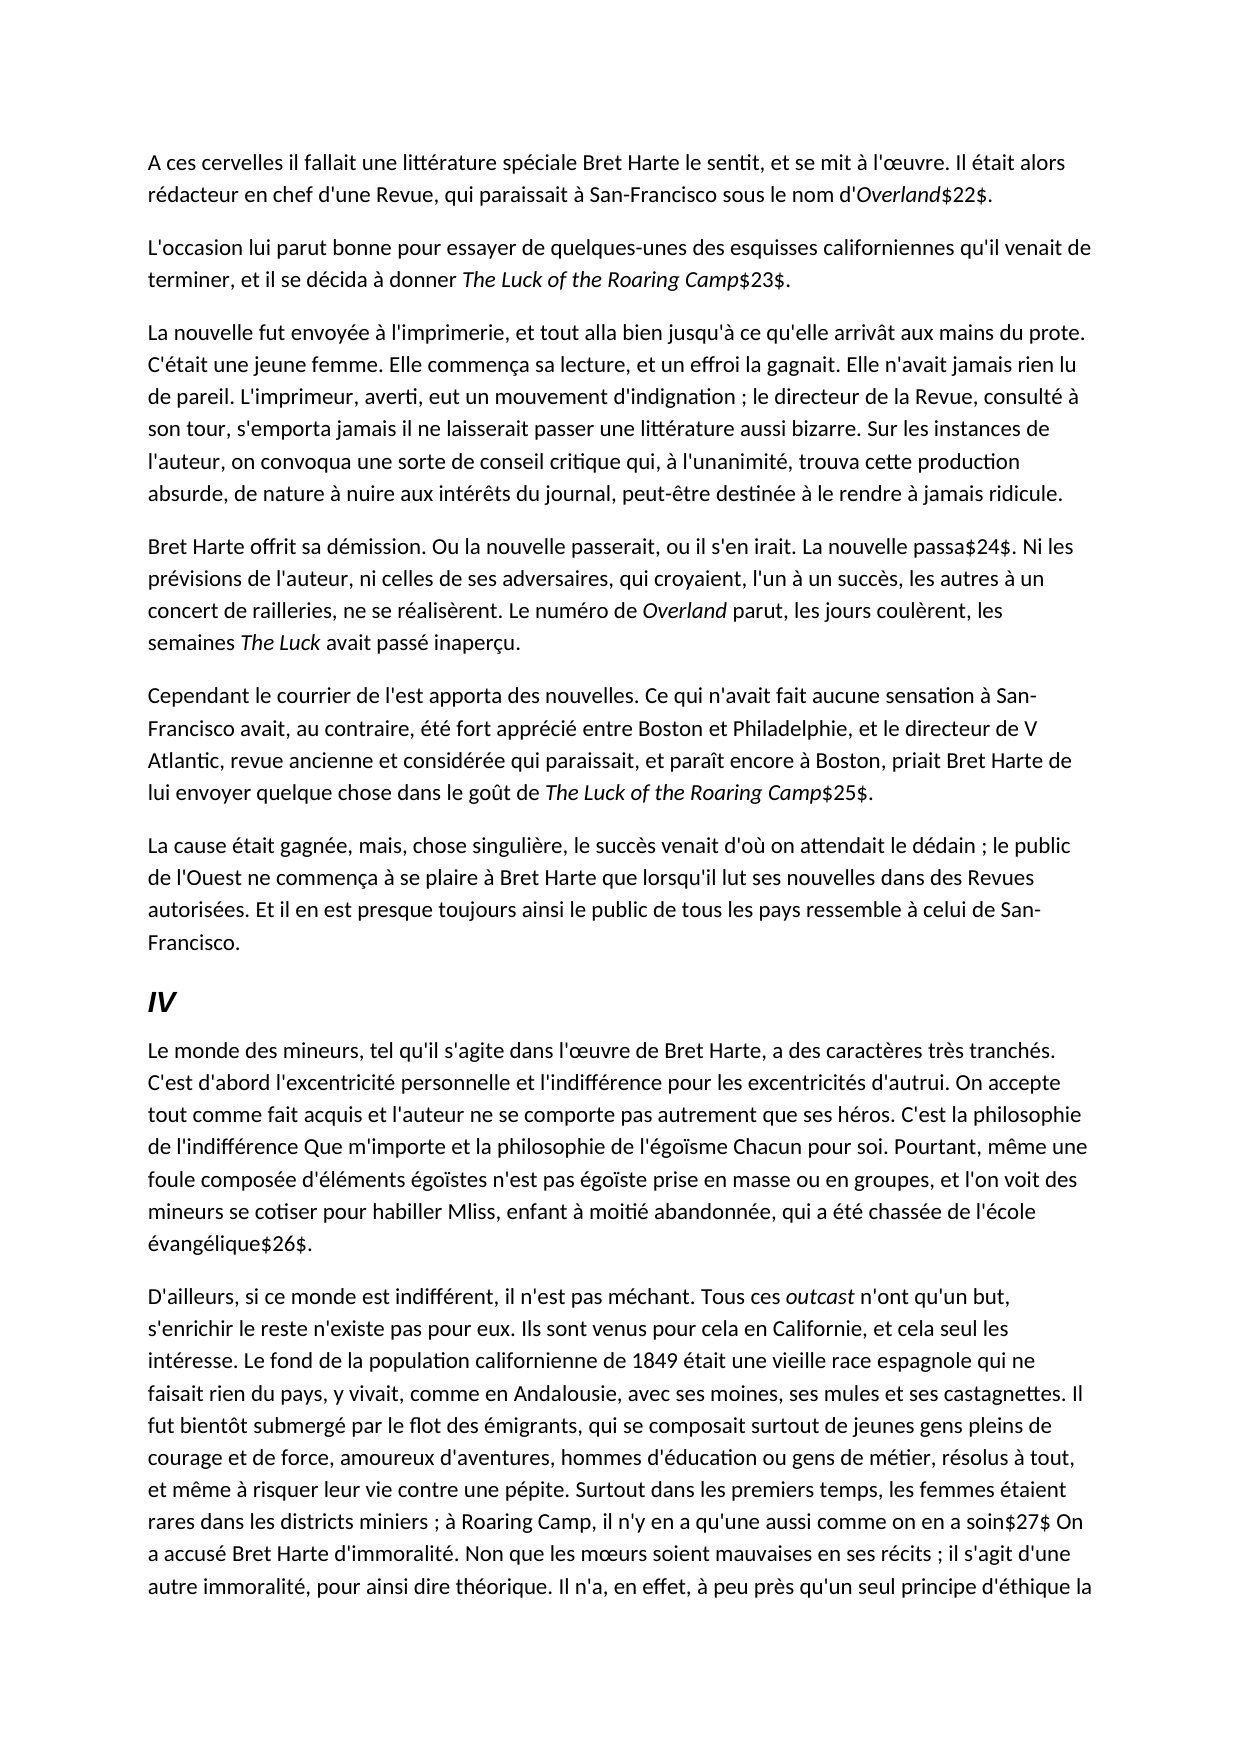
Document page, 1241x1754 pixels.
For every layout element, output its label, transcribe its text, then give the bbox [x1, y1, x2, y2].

text Cependant le courrier de l'est apporta des nouvelles. Ce qui n'avait fait aucune sensation à San-Francisco avait, au contraire, été fort apprécié entre Boston et Philadelphie, et le directeur de V Atlantic, revue ancienne et considérée qui paraissait, et paraît encore à Boston, priait Bret Harte de lui envoyer quelque chose dans le goût de The Luck of the Roaring Camp$25$. [148, 682, 1093, 806]
text L'occasion lui parut bonne pour essayer de quelques-unes des esquisses californiennes qu'il venait de terminer, et il se décida à donner The Luck of the Roaring Camp$23$. [148, 233, 1093, 293]
text A ces cervelles il fallait une littérature spéciale Bret Harte le sentit, et se mit à l'œuvre. Il était alors rédacteur en chef d'une Revue, qui paraissait à San-Francisco sous le nom d'Overland$22$. [148, 148, 1093, 208]
text La nouvelle fut envoyée à l'imprimerie, et tout alla bien jusqu'à ce qu'elle arrivât aux mains du prote. C'était une jeune femme. Elle commença sa lecture, et un effroi la gagnait. Elle n'avait jamais rien lu de pareil. L'imprimeur, averti, eut un mouvement d'indignation ; le directeur de la Revue, consulté à son tour, s'emporta jamais il ne laisserait passer une littérature aussi bizarre. Sur les instances de l'auteur, on convoqua une sorte de conseil critique qui, à l'unanimité, trouva cette production absurde, de nature à nuire aux intérêts du journal, peut-être destinée à le rendre à jamais ridicule. [148, 318, 1093, 507]
subtitle IV [148, 985, 1093, 1018]
text Le monde des mineurs, tel qu'il s'agite dans l'œuvre de Bret Harte, a des caractères très tranchés. C'est d'abord l'excentricité personnelle et l'indifférence pour les excentricités d'autrui. On accepte tout comme fait acquis et l'auteur ne se comporte pas autrement que ses héros. C'est la philosophie de l'indifférence Que m'importe et la philosophie de l'égoïsme Chacun pour soi. Pourtant, même une foule composée d'éléments égoïstes n'est pas égoïste prise en masse ou en groupes, et l'on voit des mineurs se cotiser pour habiller Mliss, enfant à moitié abandonnée, qui a été chassée de l'école évangélique$26$. [148, 1036, 1093, 1257]
text La cause était gagnée, mais, chose singulière, le succès venait d'où on attendait le dédain ; le public de l'Ouest ne commença à se plaire à Bret Harte que lorsqu'il lut ses nouvelles dans des Revues autorisées. Et il en est presque toujours ainsi le public de tous les pays ressemble à celui de San-Francisco. [148, 831, 1093, 956]
text Bret Harte offrit sa démission. Ou la nouvelle passerait, ou il s'en irait. La nouvelle passa$24$. Ni les prévisions de l'auteur, ni celles de ses adversaires, qui croyaient, l'un à un succès, les autres à un concert de railleries, ne se réalisèrent. Le numéro de Overland parut, les jours coulèrent, les semaines The Luck avait passé inaperçu. [148, 532, 1093, 657]
text D'ailleurs, si ce monde est indifférent, il n'est pas méchant. Tous ces outcast n'ont qu'un but, s'enrichir le reste n'existe pas pour eux. Ils sont venus pour cela en Californie, et cela seul les intéresse. Le fond de la population californienne de 1849 était une vieille race espagnole qui ne faisait rien du pays, y vivait, comme en Andalousie, avec ses moines, ses mules et ses castagnettes. Il fut bientôt submergé par le flot des émigrants, qui se composait surtout de jeunes gens pleins de courage et de force, amoureux d'aventures, hommes d'éducation ou gens de métier, résolus à tout, et même à risquer leur vie contre une pépite. Surtout dans les premiers temps, les femmes étaient rares dans les districts miniers ; à Roaring Camp, il n'y en a qu'une aussi comme on en a soin$27$ On a accusé Bret Harte d'immoralité. Non que les mœurs soient mauvaises en ses récits ; il s'agit d'une autre immoralité, pour ainsi dire théorique. Il n'a, en effet, à peu près qu'un seul principe d'éthique la [148, 1282, 1093, 1600]
